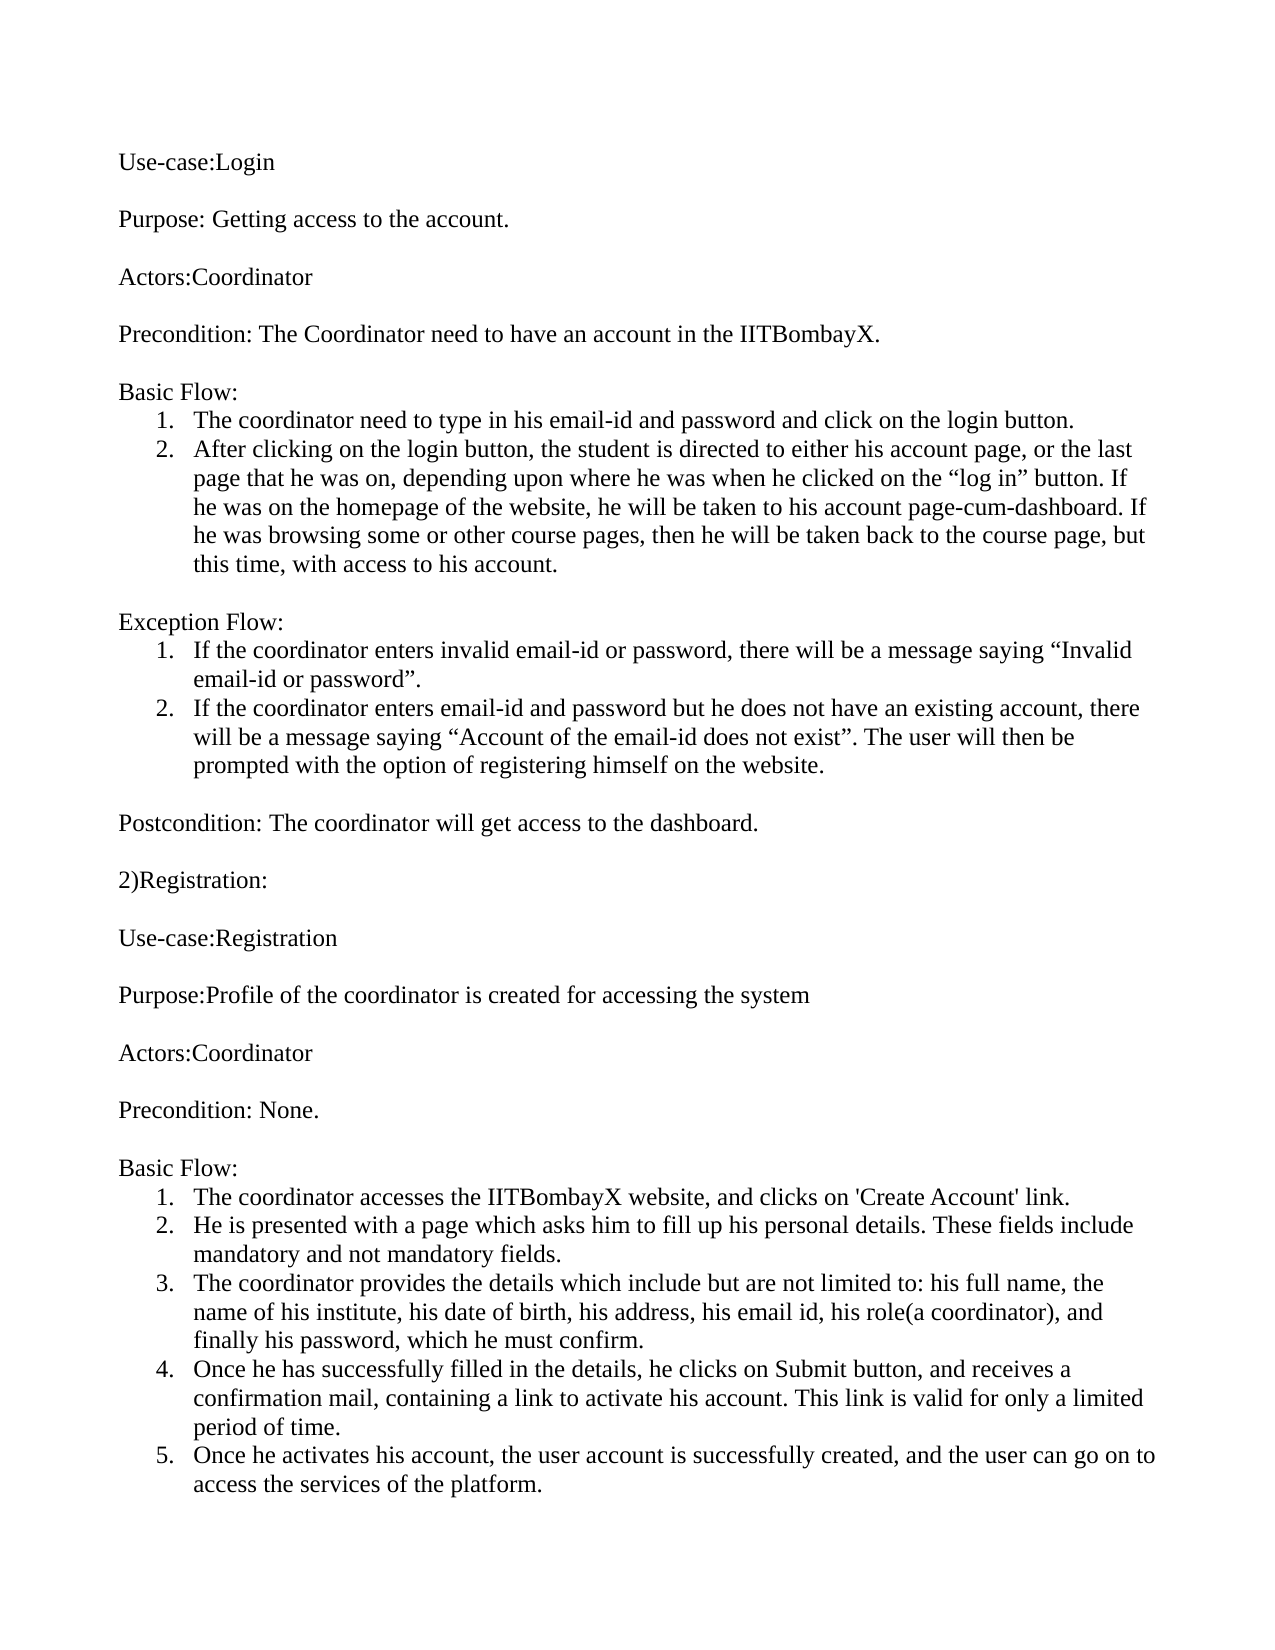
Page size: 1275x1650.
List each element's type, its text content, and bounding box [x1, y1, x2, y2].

list If the coordinator enters invalid email-id or password, there will be a message saying “Invalid email-id or password”. [156, 636, 1157, 693]
text Basic Flow: [118, 1153, 1157, 1182]
list If the coordinator enters email-id and password but he does not have an existing account, there will be a message saying “Account of the email-id does not exist”. The user will then be prompted with the option of registering himself on the website. [156, 693, 1157, 779]
list Once he activates his account, the user account is successfully created, and the user can go on to access the services of the platform. [156, 1441, 1157, 1498]
text Postcondition: The coordinator will get access to the dashboard. [118, 808, 1157, 837]
list He is presented with a page which asks him to fill up his personal details. These fields include mandatory and not mandatory fields. [156, 1211, 1157, 1268]
text Exception Flow: [118, 607, 1157, 636]
text Actors:Coordinator [118, 1038, 1157, 1067]
list The coordinator accesses the IITBombayX website, and clicks on 'Create Account' link. [156, 1182, 1157, 1211]
list After clicking on the login button, the student is directed to either his account page, or the last page that he was on, depending upon where he was when he clicked on the “log in” button. If he was on the homepage of the website, he will be taken to his account page-cum-dashboard. If he was browsing some or other course pages, then he will be taken back to the course page, but this time, with access to his account. [156, 434, 1157, 578]
text Purpose: Getting access to the account. [118, 204, 1157, 233]
list The coordinator need to type in his email-id and password and click on the login button. [156, 406, 1157, 434]
text Use-case:Login [118, 147, 1157, 176]
text 2)Registration: [118, 866, 1157, 894]
list Once he has successfully filled in the details, he clicks on Submit button, and receives a confirmation mail, containing a link to activate his account. This link is valid for only a limited period of time. [156, 1354, 1157, 1441]
text Precondition: The Coordinator need to have an account in the IITBombayX. [118, 319, 1157, 348]
text Precondition: None. [118, 1096, 1157, 1124]
list The coordinator provides the details which include but are not limited to: his full name, the name of his institute, his date of birth, his address, his email id, his role(a coordinator), and finally his password, which he must confirm. [156, 1268, 1157, 1354]
text Actors:Coordinator [118, 262, 1157, 291]
text Purpose:Profile of the coordinator is created for accessing the system [118, 981, 1157, 1009]
text Basic Flow: [118, 377, 1157, 406]
text Use-case:Registration [118, 923, 1157, 952]
